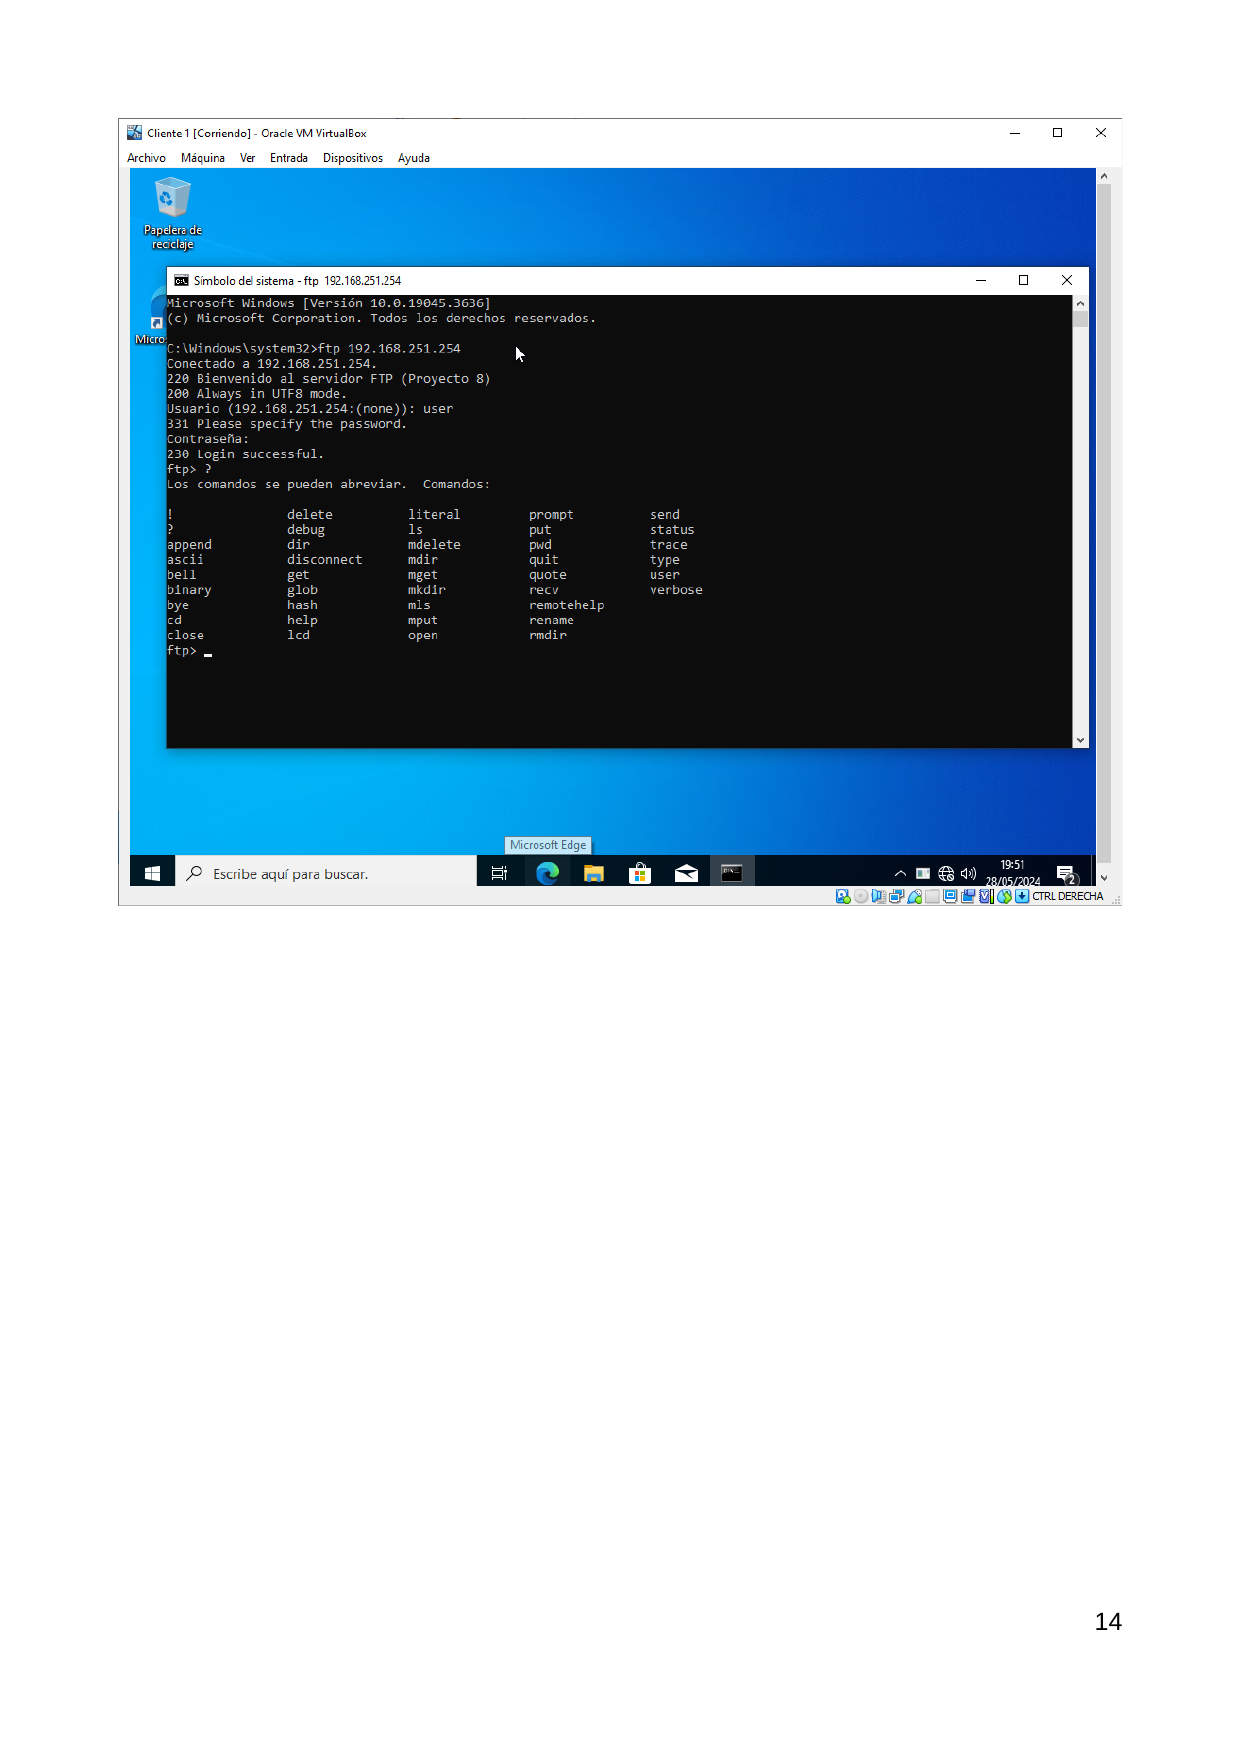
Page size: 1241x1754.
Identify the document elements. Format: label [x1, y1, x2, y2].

picture [118, 118, 1123, 906]
